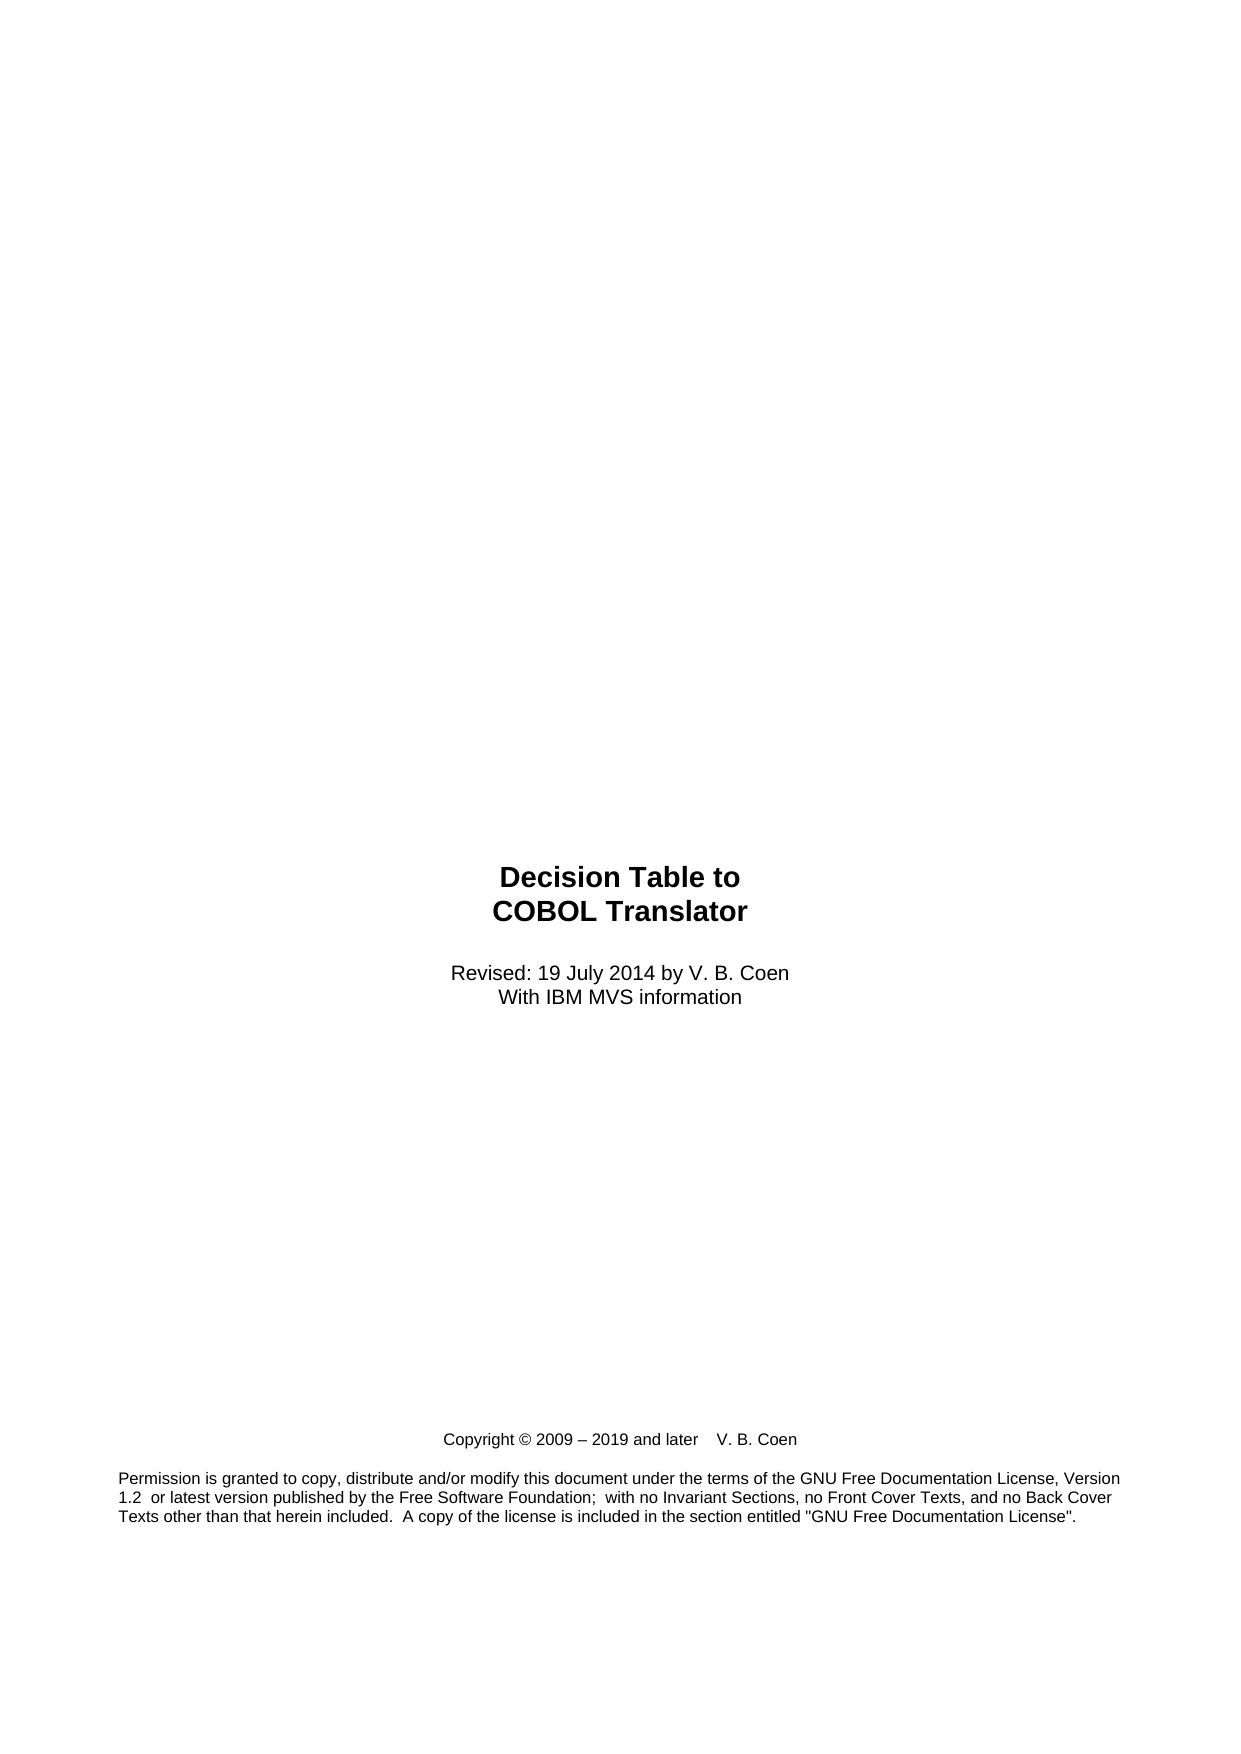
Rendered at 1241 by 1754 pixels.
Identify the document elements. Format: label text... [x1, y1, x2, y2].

text With IBM MVS information [118, 984, 1122, 1008]
text Copyright © 2009 – 2019 and later V. B. Coen [118, 1430, 1122, 1449]
text Decision Table to [118, 860, 1122, 893]
text Permission is granted to copy, distribute and/or modify this document under the terms of the GNU Free Documentation License, Version 1.2 or latest version published by the Free Software Foundation; with no Invariant Sections, no Front Cover Texts, and no Back Cover Texts other than that herein included. A copy of the license is included in the section entitled "GNU Free Documentation License". [118, 1468, 1122, 1526]
text Revised: 19 July 2014 by V. B. Coen [118, 961, 1122, 984]
text COBOL Translator [118, 893, 1122, 927]
